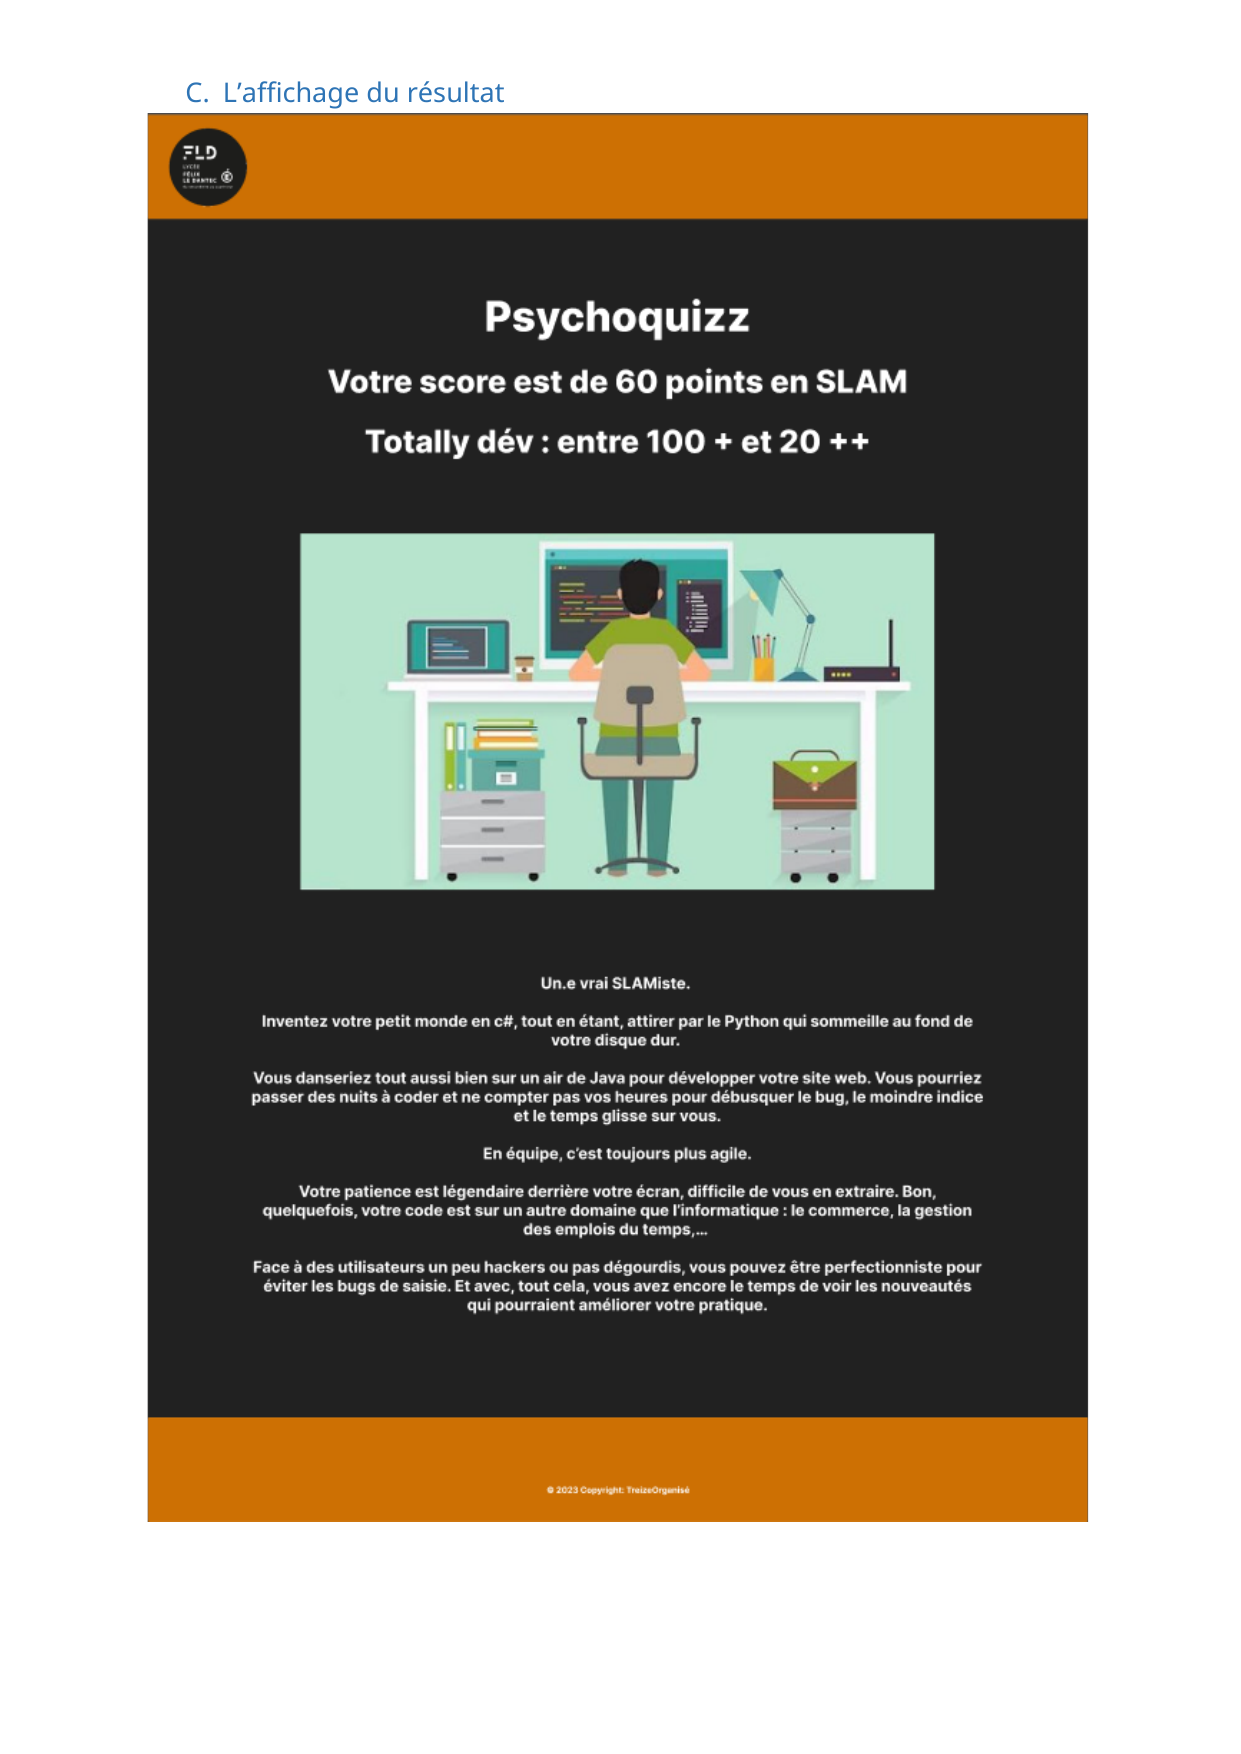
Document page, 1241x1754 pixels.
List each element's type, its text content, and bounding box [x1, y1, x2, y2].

subtitle L’affichage du résultat [185, 74, 1093, 111]
picture [147, 113, 1089, 1522]
